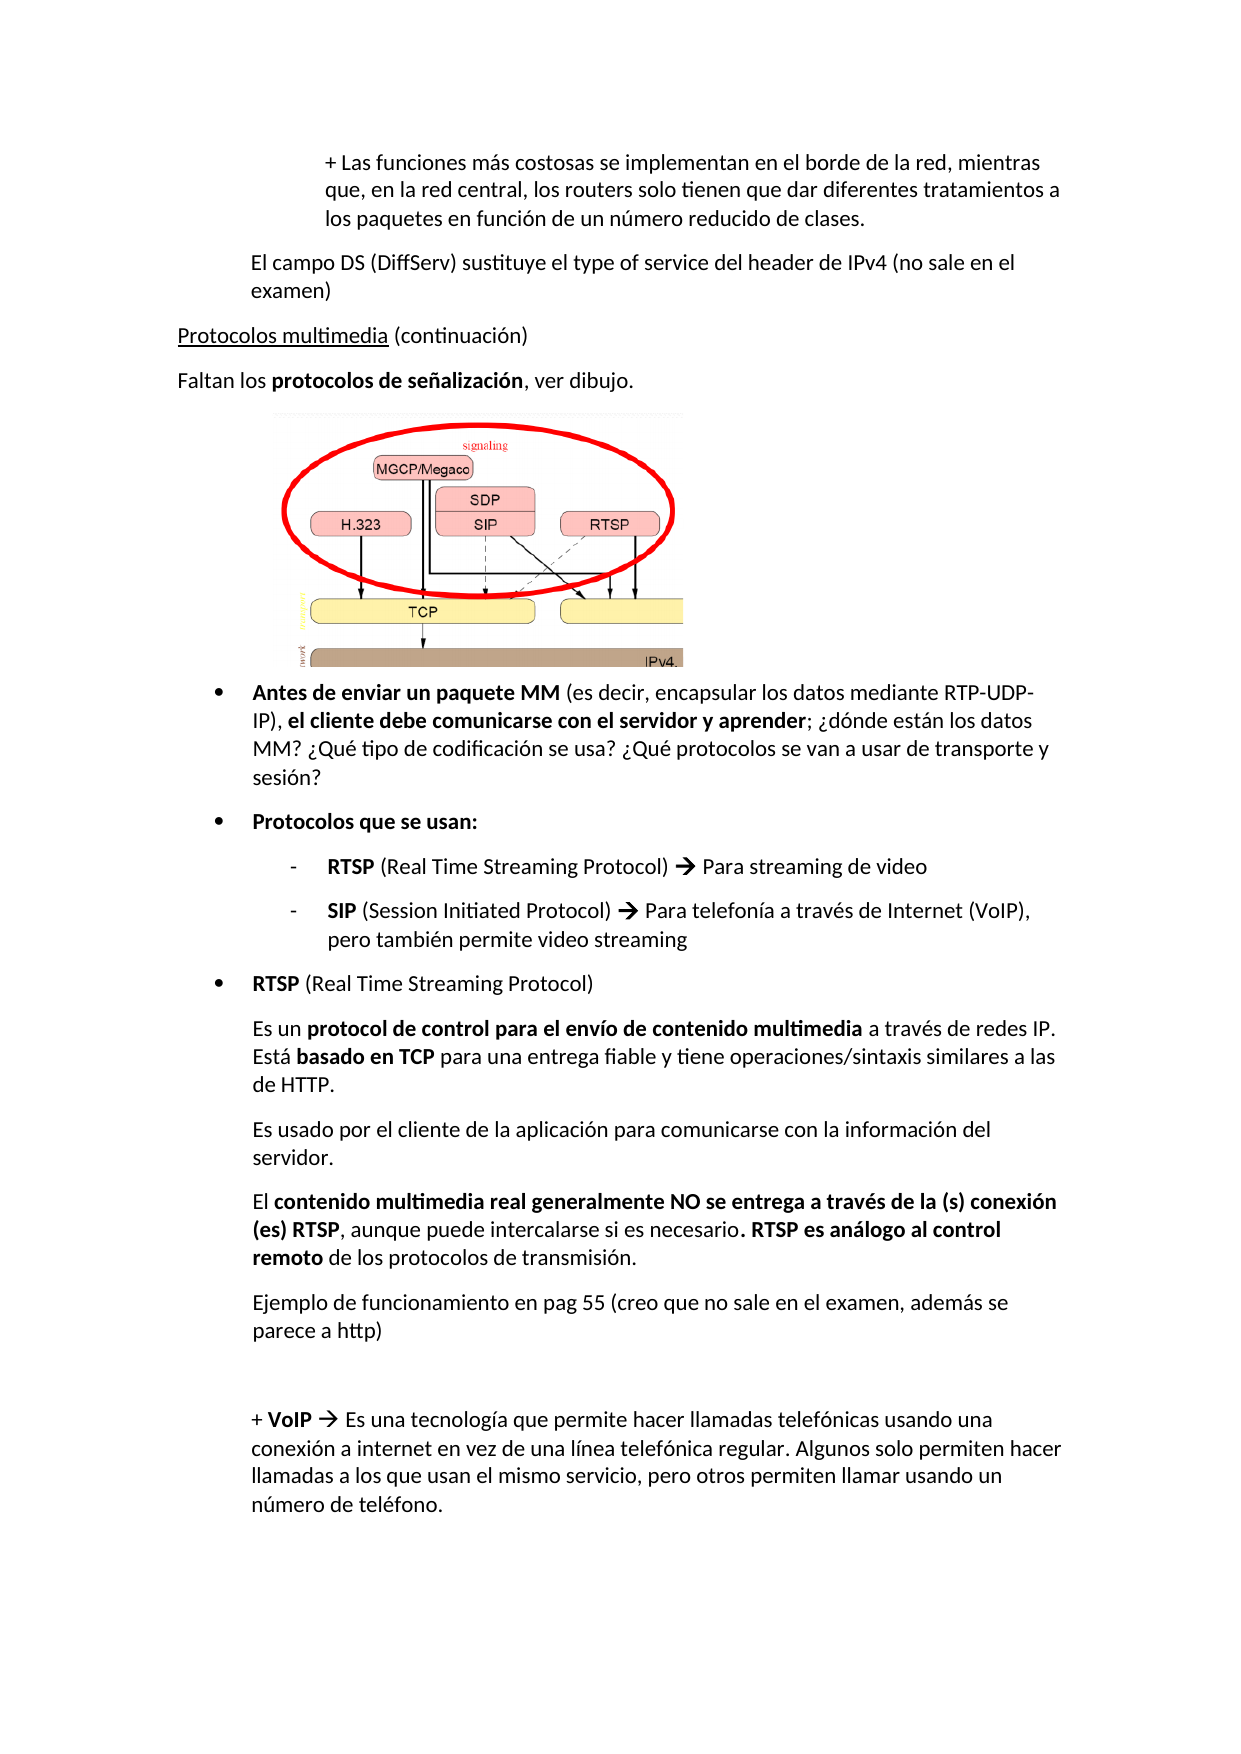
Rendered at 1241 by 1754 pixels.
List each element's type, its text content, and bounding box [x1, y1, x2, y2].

list Antes de enviar un paquete MM (es decir, encapsular los datos mediante RTP-UDP-IP), el cliente debe comunicarse con el servidor y aprender; ¿dónde están los datos MM? ¿Qué tipo de codificación se usa? ¿Qué protocolos se van a usar de transporte y sesión? [215, 678, 1063, 791]
list El contenido multimedia real generalmente NO se entrega a través de la (s) conexión (es) RTSP, aunque puede intercalarse si es necesario. RTSP es análogo al control remoto de los protocolos de transmisión. [252, 1187, 1063, 1272]
list Es usado por el cliente de la aplicación para comunicarse con la información del servidor. [252, 1115, 1063, 1171]
text Protocolos multimedia (continuación) [177, 321, 1063, 349]
list SIP (Session Initiated Protocol)  Para telefonía a través de Internet (VoIP), pero también permite video streaming [290, 897, 1063, 953]
list Es un protocol de control para el envío de contenido multimedia a través de redes IP. Está basado en TCP para una entrega fiable y tiene operaciones/sintaxis similares a las de HTTP. [252, 1014, 1063, 1098]
list Ejemplo de funcionamiento en pag 55 (creo que no sale en el examen, además se parece a http) [252, 1288, 1063, 1344]
text + VoIP  Es una tecnología que permite hacer llamadas telefónicas usando una conexión a internet en vez de una línea telefónica regular. Algunos solo permiten hacer llamadas a los que usan el mismo servicio, pero otros permiten llamar usando un número de teléfono. [251, 1406, 1063, 1518]
text Faltan los protocolos de señalización, ver dibujo. [177, 366, 1063, 394]
text El campo DS (DiffServ) sustituye el type of service del header de IPv4 (no sale en el examen) [251, 248, 1063, 304]
list Protocolos que se usan: [215, 807, 1063, 835]
text + Las funciones más costosas se implementan en el borde de la red, mientras que, en la red central, los routers solo tienen que dar diferentes tratamientos a los paquetes en función de un número reducido de clases. [325, 148, 1063, 232]
list RTSP (Real Time Streaming Protocol) [215, 969, 1063, 997]
list RTSP (Real Time Streaming Protocol)  Para streaming de video [290, 852, 1063, 880]
